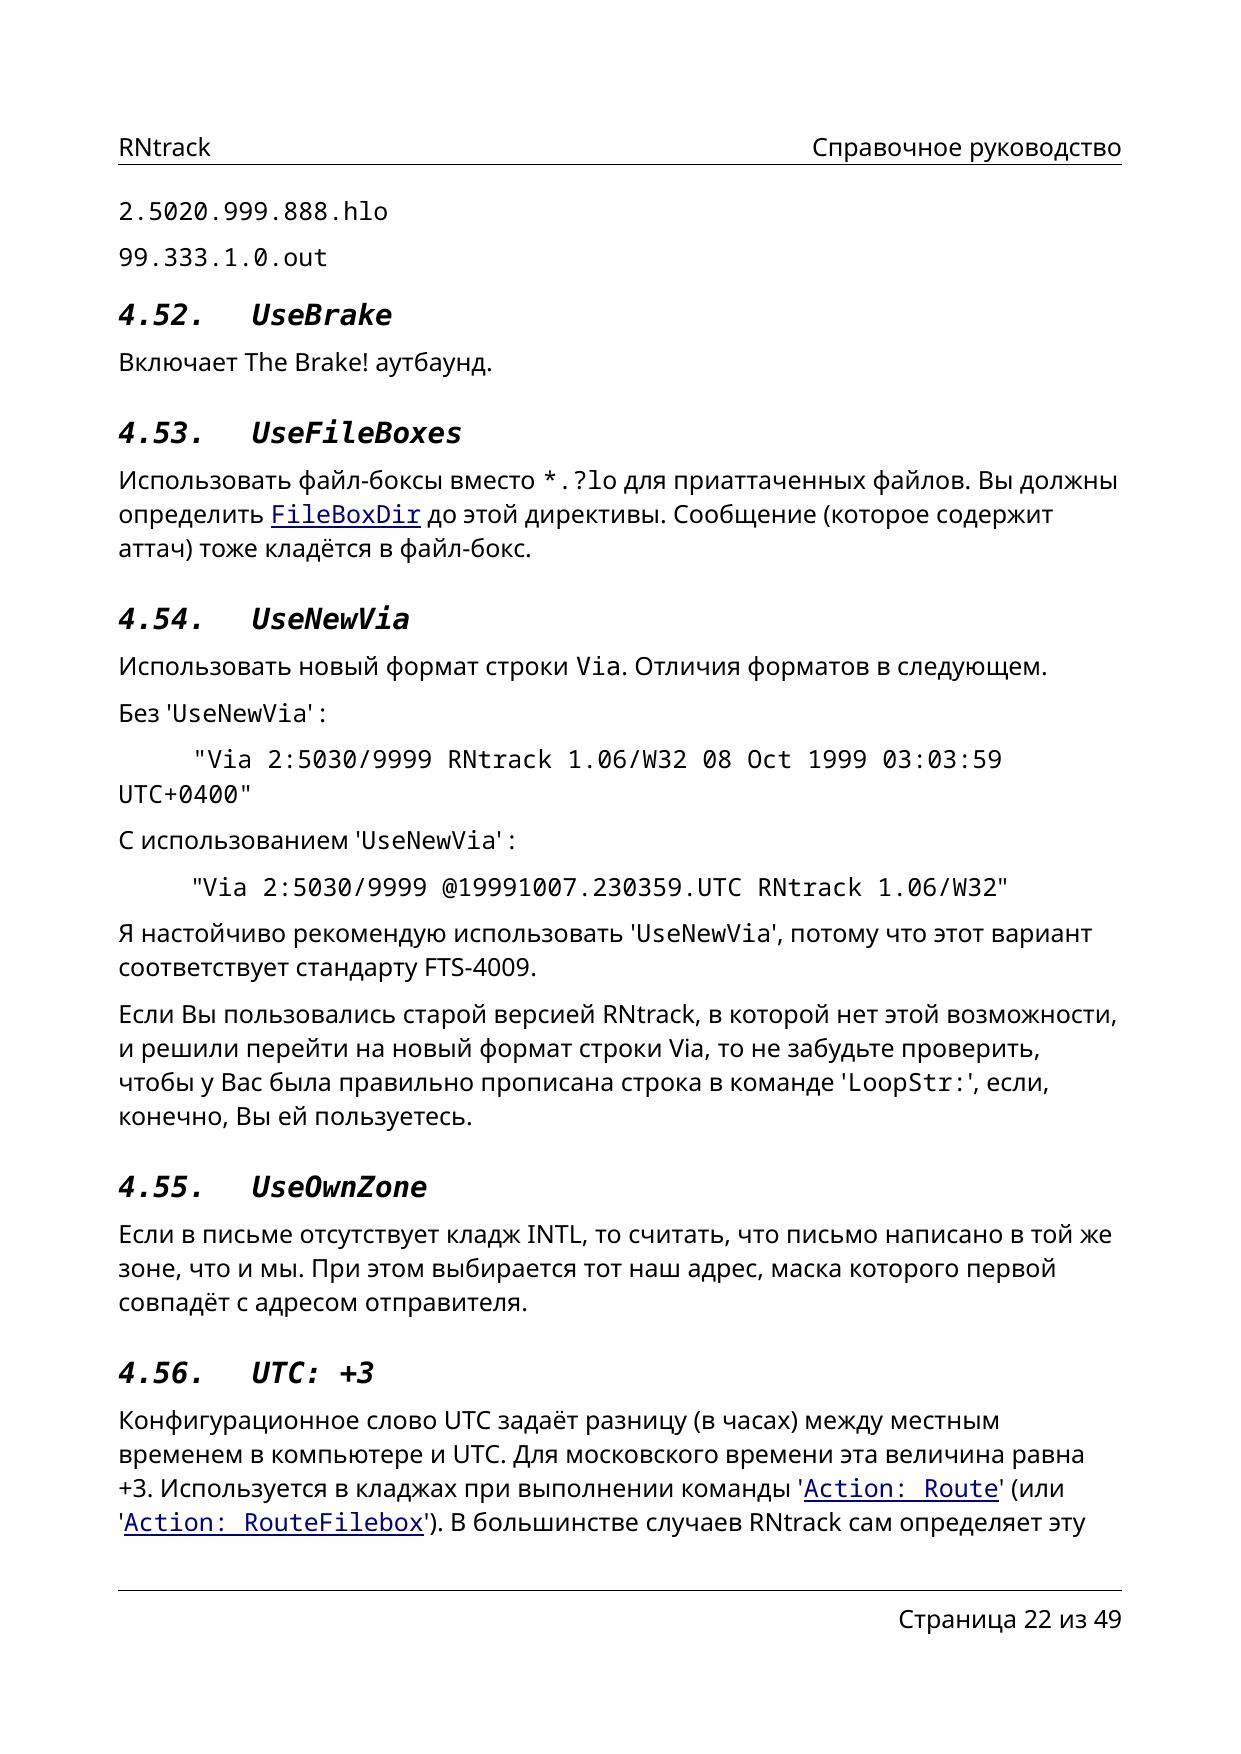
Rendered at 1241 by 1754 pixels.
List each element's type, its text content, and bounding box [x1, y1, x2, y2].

text Использовать новый формат строки Via. Отличия форматов в следующем. [118, 649, 1122, 683]
text 99.333.1.0.out [118, 239, 1122, 273]
text С использованием 'UseNewVia' : [118, 823, 1122, 857]
text Если Вы пользовались старой версией RNtrack, в которой нет этой возможности, и решили перейти на новый формат строки Via, то не забудьте проверить, чтобы у Вас была правильно прописана строка в команде 'LoopStr:', если, конечно, Вы ей пользуетесь. [118, 997, 1122, 1133]
text Я настойчиво рекомендую использовать 'UseNewVia', потому что этот вариант соответствует стандарту FTS-4009. [118, 916, 1122, 984]
text "Via 2:5030/9999 @19991007.230359.UTC RNtrack 1.06/W32" [118, 869, 1122, 903]
text Использовать файл-боксы вместо *.?lo для приаттаченных файлов. Вы должны определить FileBoxDir до этой директивы. Сообщение (которое содержит аттач) тоже кладётся в файл-бокс. [118, 463, 1122, 565]
subtitle UseOwnZone [118, 1170, 1122, 1204]
text Если в письме отсутствует кладж INTL, то считать, что письмо написано в той же зоне, что и мы. При этом выбирается тот наш адрес, маска которого первой совпадёт с адресом отправителя. [118, 1217, 1122, 1319]
subtitle UseBrake [118, 298, 1122, 332]
subtitle UseFileBoxes [118, 416, 1122, 450]
text 2.5020.999.888.hlo [118, 193, 1122, 228]
subtitle UTC: +3 [118, 1356, 1122, 1390]
text Включает The Brake! аутбаунд. [118, 345, 1122, 379]
text Без 'UseNewVia' : [118, 696, 1122, 730]
subtitle UseNewVia [118, 603, 1122, 637]
text "Via 2:5030/9999 RNtrack 1.06/W32 08 Oct 1999 03:03:59 UTC+0400" [118, 742, 1122, 810]
text Конфигурационное слово UTC задаёт разницу (в часах) между местным временем в компьютере и UTC. Для московского времени эта величина равна +3. Используется в кладжах при выполнении команды 'Action: Route' (или 'Action: RouteFilebox'). В большинстве случаев RNtrack сам определяет эту [118, 1403, 1122, 1539]
